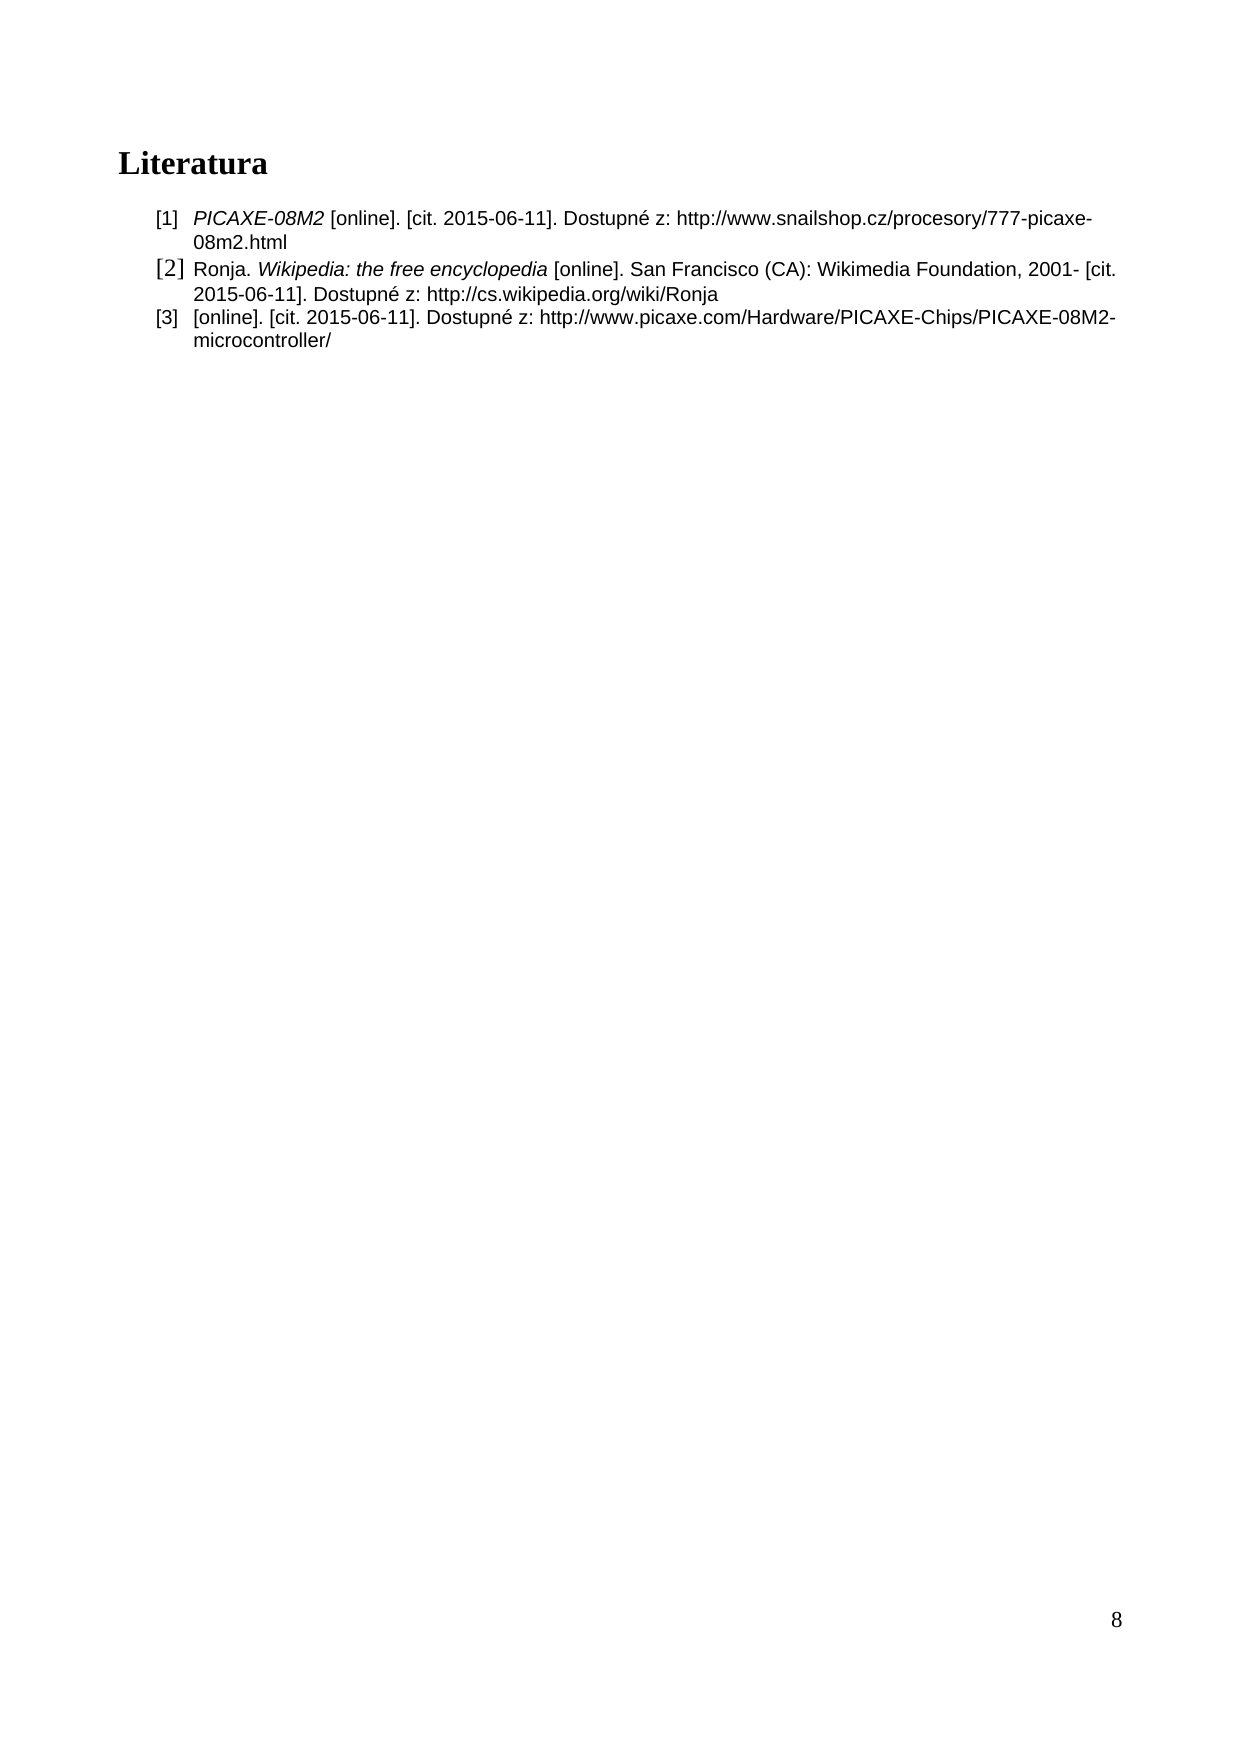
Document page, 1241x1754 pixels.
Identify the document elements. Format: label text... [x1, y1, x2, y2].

list [online]. [cit. 2015-06-11]. Dostupné z: http://www.picaxe.com/Hardware/PICAXE-Chips/PICAXE-08M2-microcontroller/ [156, 305, 1122, 352]
list Ronja. Wikipedia: the free encyclopedia [online]. San Francisco (CA): Wikimedia Foundation, 2001- [cit. 2015-06-11]. Dostupné z: http://cs.wikipedia.org/wiki/Ronja [156, 253, 1122, 305]
subtitle Literatura [118, 143, 1122, 181]
list PICAXE-08M2 [online]. [cit. 2015-06-11]. Dostupné z: http://www.snailshop.cz/procesory/777-picaxe-08m2.html [156, 207, 1122, 253]
